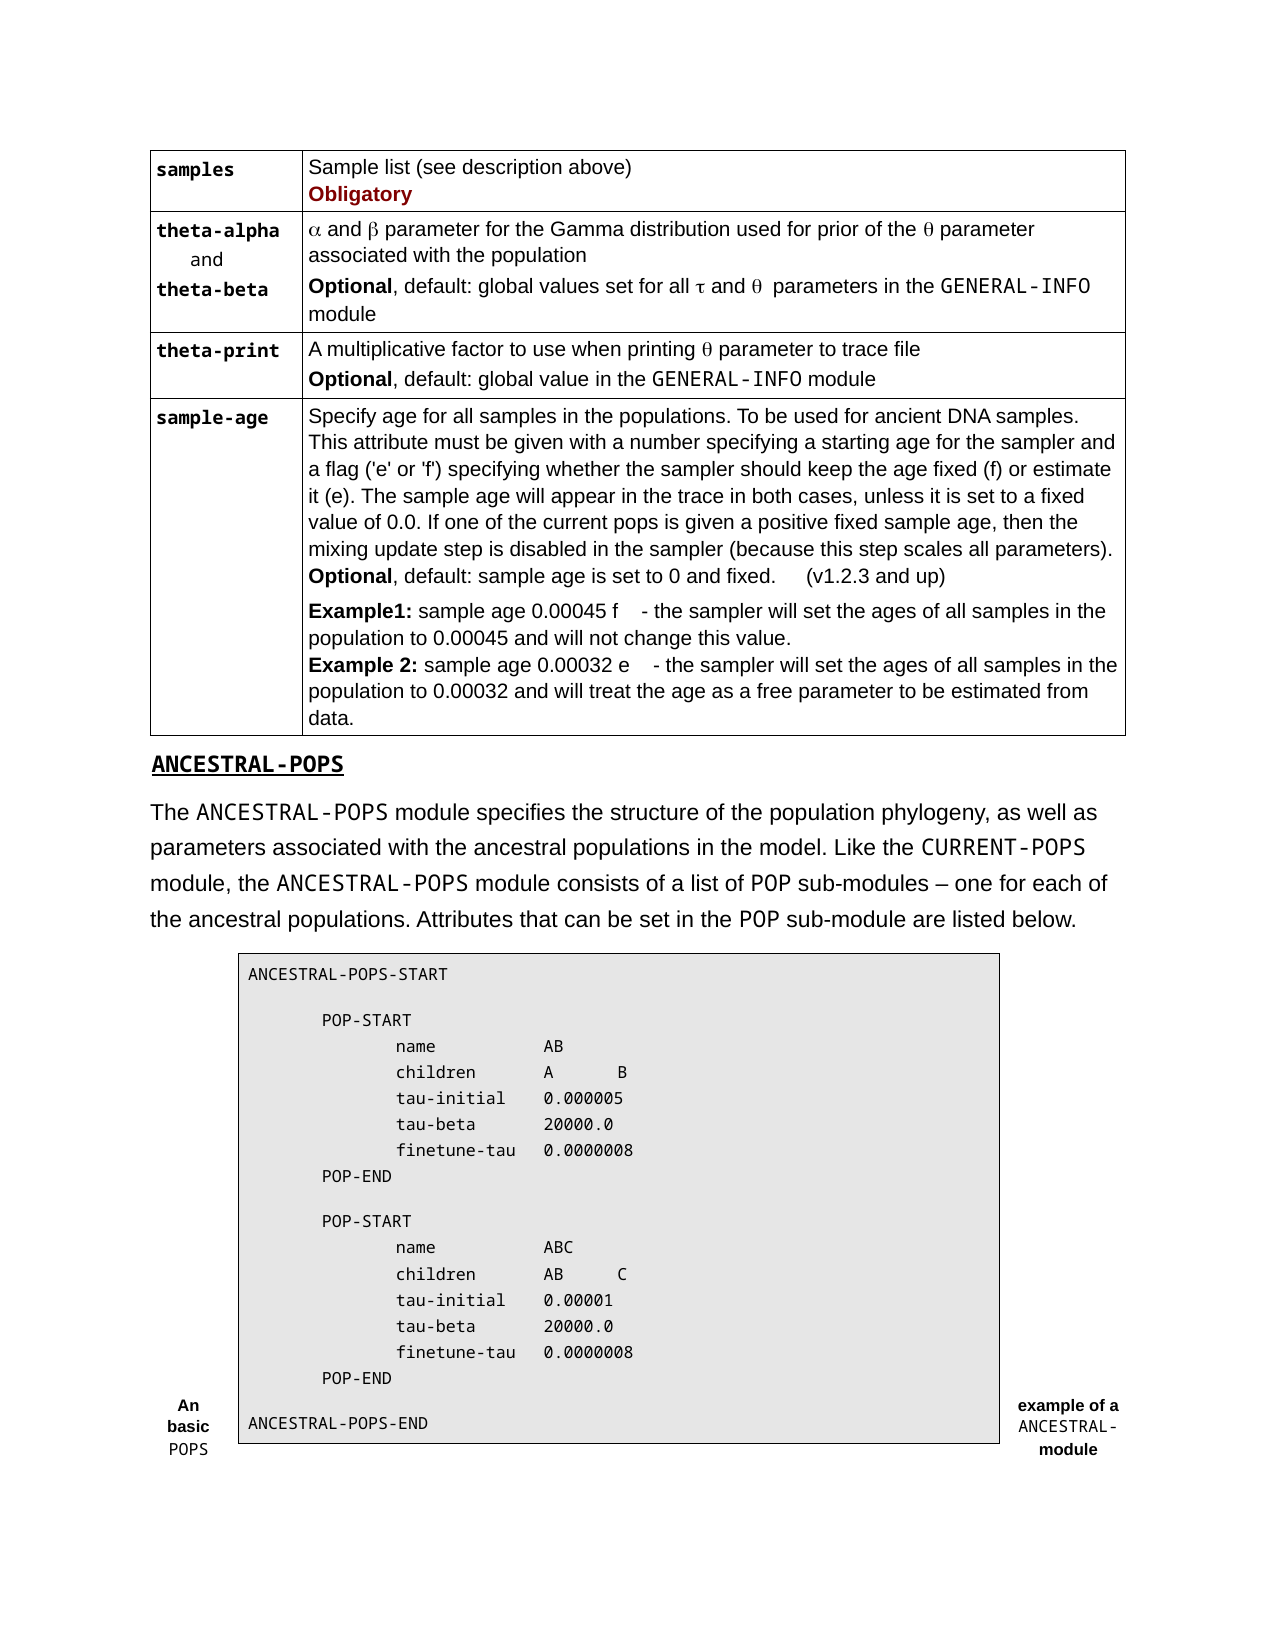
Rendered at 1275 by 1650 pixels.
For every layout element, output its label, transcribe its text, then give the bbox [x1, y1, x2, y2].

text name AB [248, 1034, 990, 1057]
table_cell A multiplicative factor to use when printing q parameter to trace file Optional, default: global value in the GENERAL-INFO module [303, 333, 1125, 398]
text tau-initial 0.00001 [248, 1288, 990, 1311]
text POP-START [248, 1008, 990, 1031]
table_cell Sample list (see description above) Obligatory [303, 151, 1125, 211]
table_cell theta-alpha and theta-beta [151, 212, 302, 332]
text ANCESTRAL-POPS-START [248, 962, 990, 985]
text finetune-tau 0.0000008 [248, 1340, 990, 1363]
table_cell a and b parameter for the Gamma distribution used for prior of the q parameter associated with the population Optional, default: global values set for all t and q parameters in the GENERAL-INFO module [303, 212, 1125, 332]
table_cell sample-age [151, 399, 302, 735]
table_cell theta-print [151, 333, 302, 398]
text name ABC [248, 1236, 990, 1259]
text An example of a basic ANCESTRAL-POPS module [150, 1396, 1125, 1461]
text tau-beta 20000.0 [248, 1112, 990, 1135]
list ANCESTRAL-POPS [151, 747, 1125, 779]
table_cell samples [151, 151, 302, 211]
text POP-END [248, 1164, 990, 1187]
list The ANCESTRAL-POPS module specifies the structure of the population phylogeny, as well as parameters associated with the ancestral populations in the model. Like the CURRENT-POPS module, the ANCESTRAL-POPS module consists of a list of POP sub-modules – one for each of the ancestral populations. Attributes that can be set in the POP sub-module are listed below. [112, 795, 1125, 934]
text ANCESTRAL-POPS-END [248, 1412, 990, 1434]
text tau-initial 0.000005 [248, 1086, 990, 1109]
table_cell Specify age for all samples in the populations. To be used for ancient DNA samples. This attribute must be given with a number specifying a starting age for the sampler and a flag ('e' or 'f') specifying whether the sampler should keep the age fixed (f) or estimate it (e). The sample age will appear in the trace in both cases, unless it is set to a fixed value of 0.0. If one of the current pops is given a positive fixed sample age, then the mixing update step is disabled in the sampler (because this step scales all parameters). Optional, default: sample age is set to 0 and fixed. (v1.2.3 and up) Example1: sample age 0.00045 f - the sampler will set the ages of all samples in the population to 0.00045 and will not change this value. Example 2: sample age 0.00032 e - the sampler will set the ages of all samples in the population to 0.00032 and will treat the age as a free parameter to be estimated from data. [303, 399, 1125, 735]
text POP-START [248, 1210, 990, 1233]
text children A B [248, 1060, 990, 1083]
text POP-END [248, 1366, 990, 1389]
text children AB C [248, 1262, 990, 1285]
text finetune-tau 0.0000008 [248, 1138, 990, 1161]
text tau-beta 20000.0 [248, 1314, 990, 1337]
